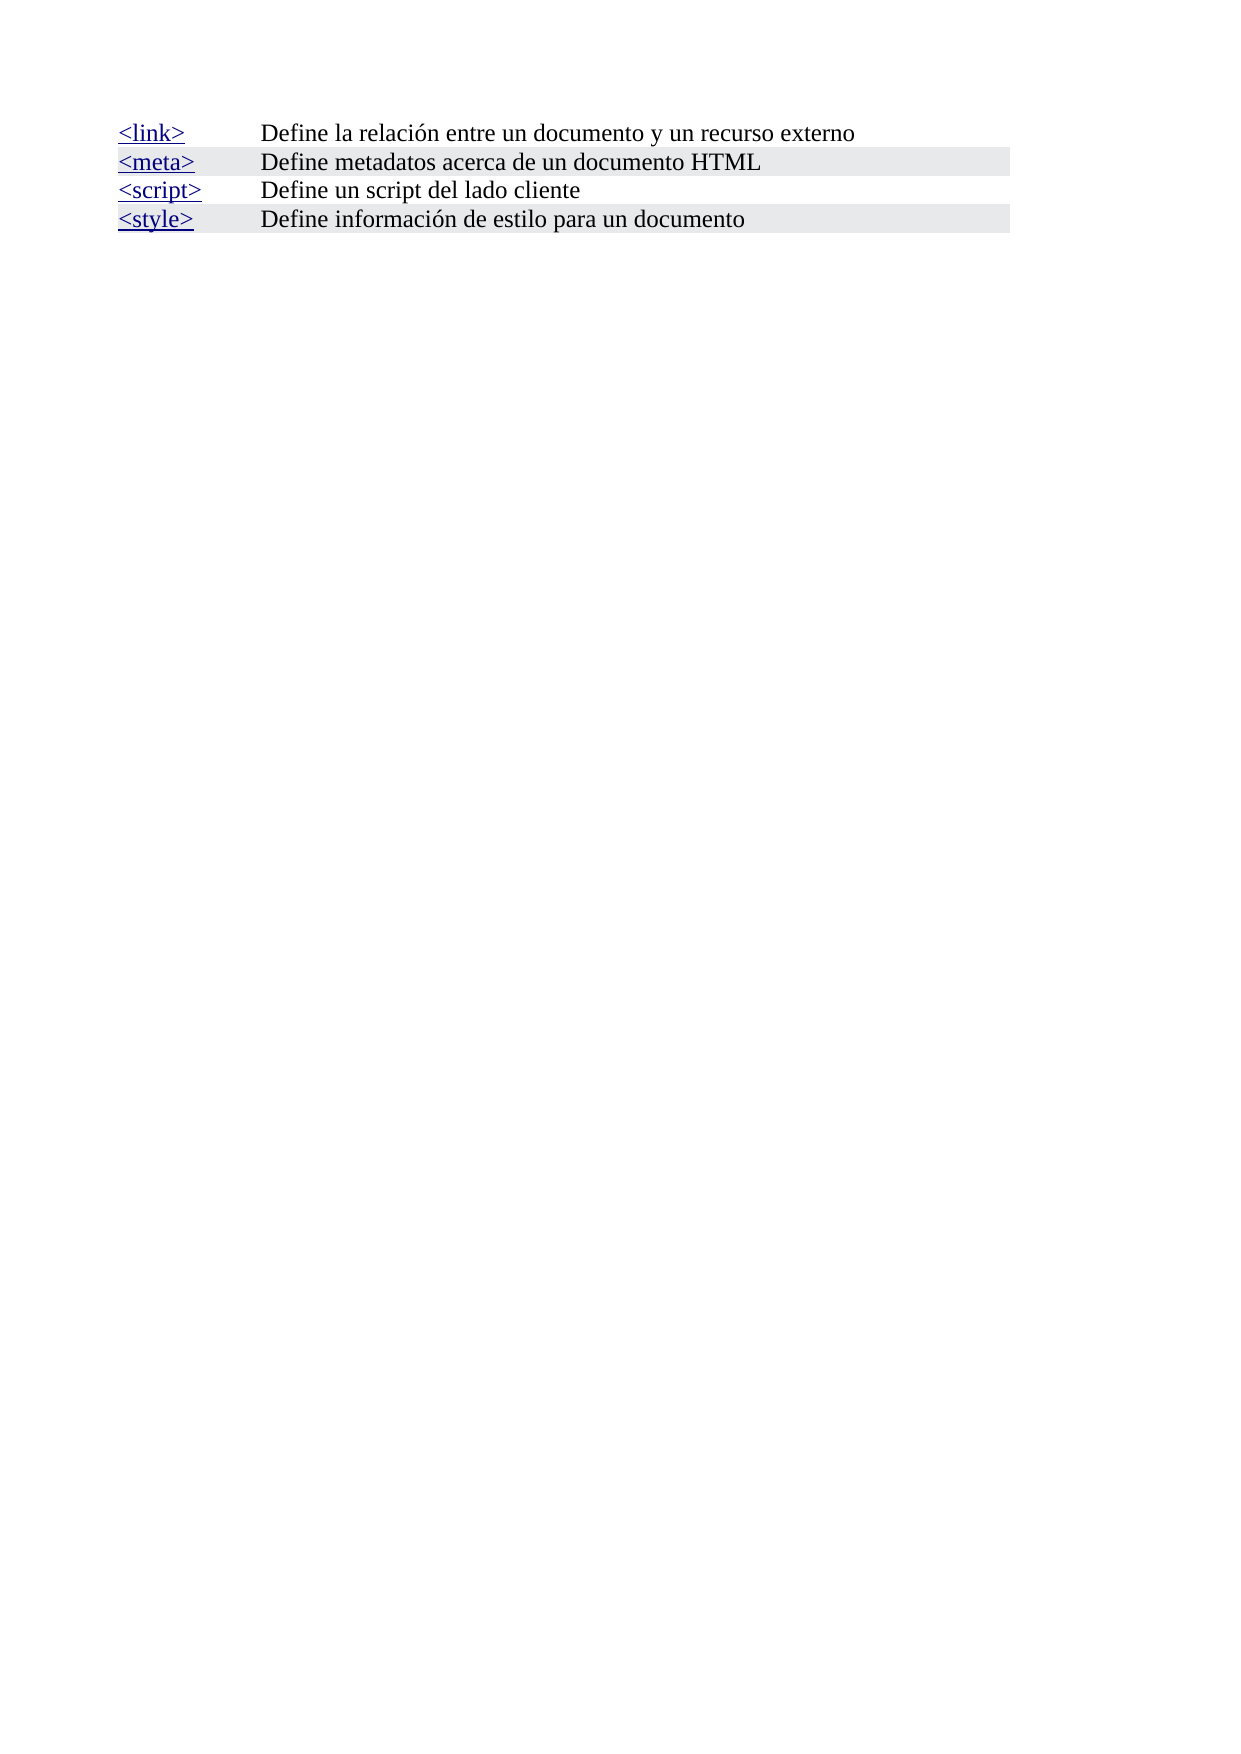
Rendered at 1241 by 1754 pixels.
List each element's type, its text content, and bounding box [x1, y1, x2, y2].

table_cell Define información de estilo para un documento [260, 204, 1010, 233]
table_cell <script> [118, 176, 260, 204]
table_cell Define la relación entre un documento y un recurso externo [260, 118, 1010, 147]
table_cell Define metadatos acerca de un documento HTML [260, 147, 1010, 176]
table_cell Define un script del lado cliente [260, 176, 1010, 204]
table_cell <style> [118, 204, 260, 233]
table_cell <meta> [118, 147, 260, 176]
table_cell <link> [118, 118, 260, 147]
